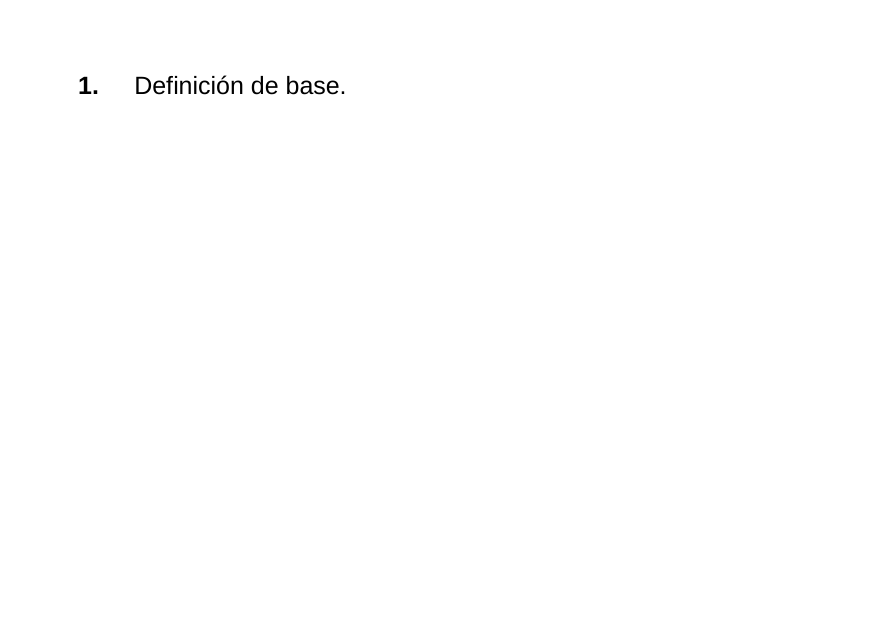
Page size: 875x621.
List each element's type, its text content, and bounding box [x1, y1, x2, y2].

list Definición de base. [78, 71, 815, 100]
